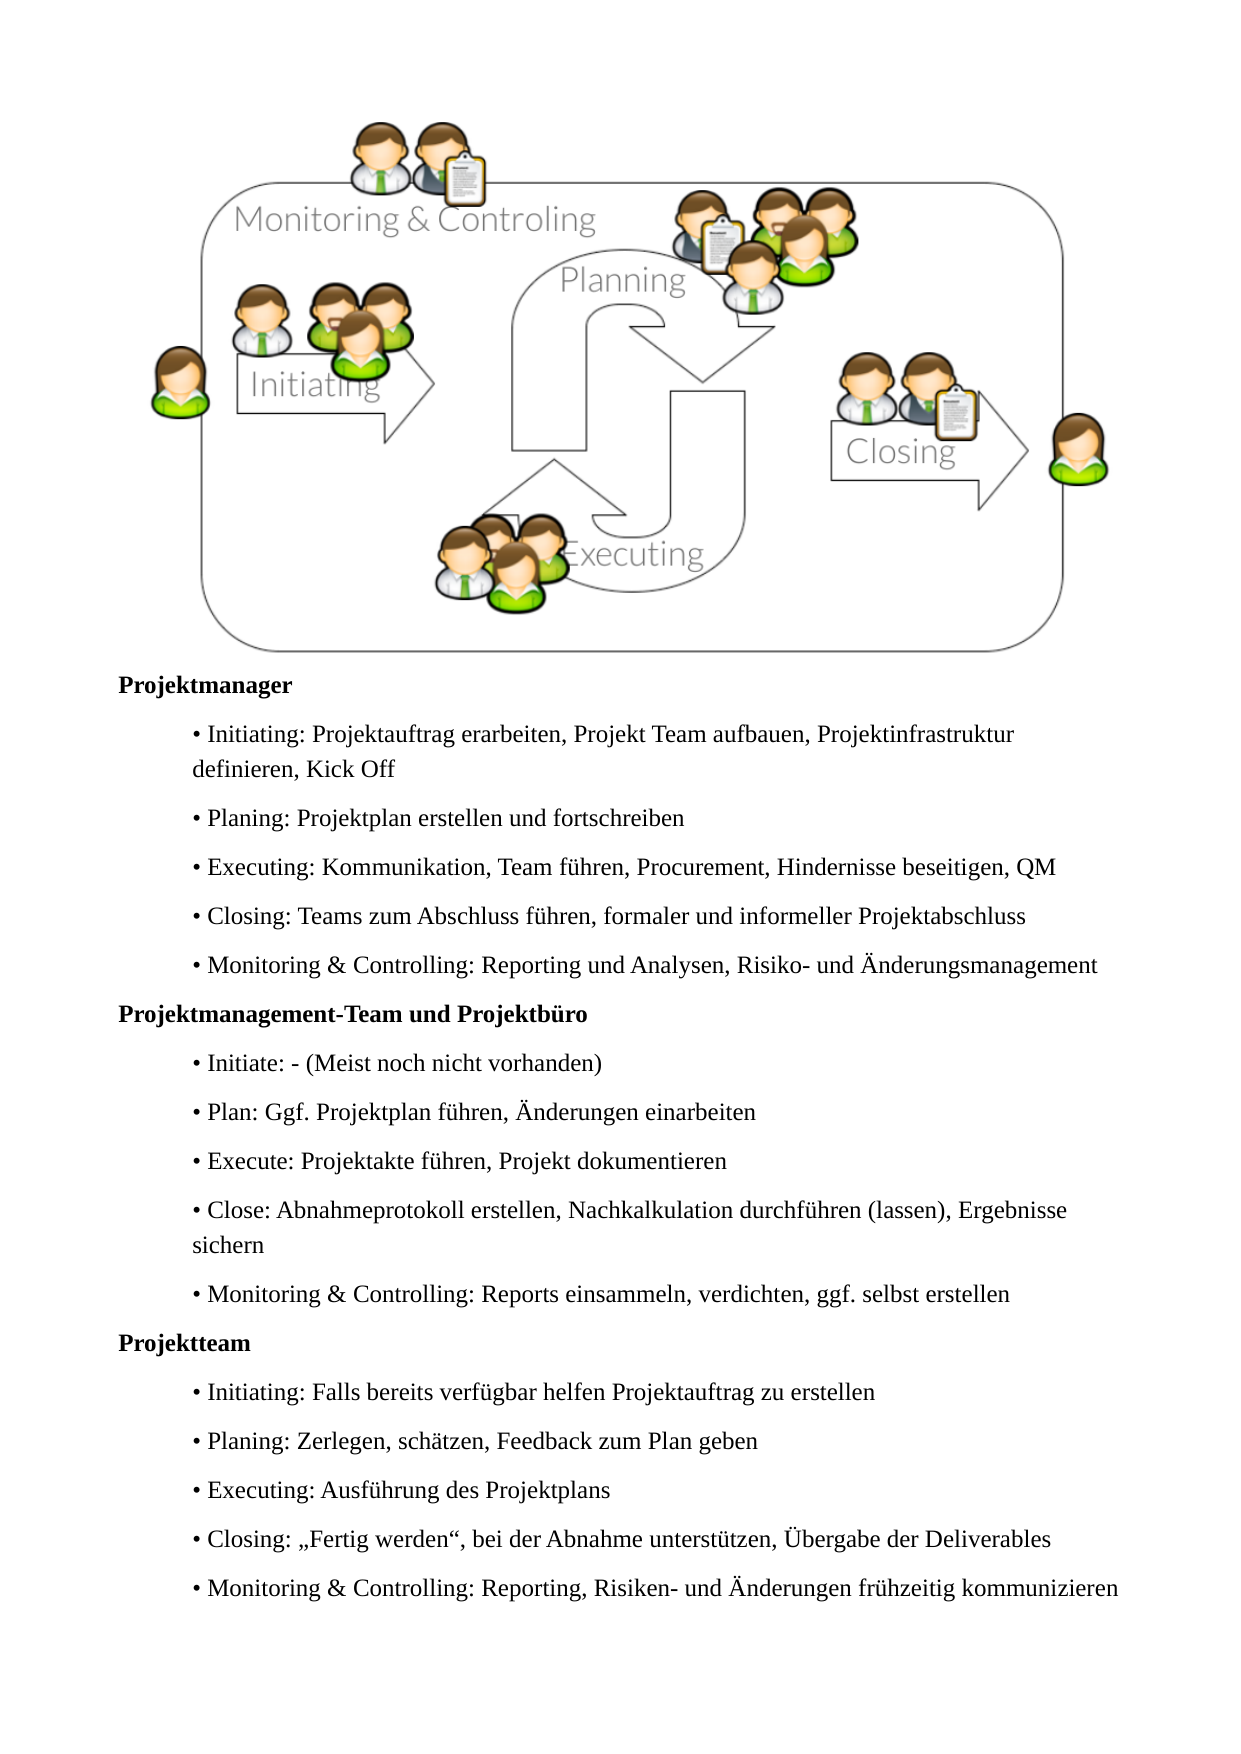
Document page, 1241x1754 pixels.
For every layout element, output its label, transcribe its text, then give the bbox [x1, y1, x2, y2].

text • Executing: Kommunikation, Team führen, Procurement, Hindernisse beseitigen, QM [192, 852, 1122, 881]
text • Monitoring & Controlling: Reporting und Analysen, Risiko- und Änderungsmanagement [192, 950, 1122, 979]
text Projektmanagement-Team und Projektbüro [118, 999, 1122, 1028]
text • Monitoring & Controlling: Reports einsammeln, verdichten, ggf. selbst erstellen [192, 1279, 1122, 1307]
text • Closing: Teams zum Abschluss führen, formaler und informeller Projektabschluss [192, 901, 1122, 929]
text • Close: Abnahmeprotokoll erstellen, Nachkalkulation durchführen (lassen), Ergebnisse sichern [192, 1195, 1122, 1258]
text • Planing: Projektplan erstellen und fortschreiben [192, 803, 1122, 831]
text • Monitoring & Controlling: Reporting, Risiken- und Änderungen frühzeitig kommunizieren [192, 1573, 1122, 1602]
text • Closing: „Fertig werden“, bei der Abnahme unterstützen, Übergabe der Deliverables [192, 1524, 1122, 1553]
text • Initiate: - (Meist noch nicht vorhanden) [192, 1048, 1122, 1077]
text • Execute: Projektakte führen, Projekt dokumentieren [192, 1146, 1122, 1175]
text • Initiating: Falls bereits verfügbar helfen Projektauftrag zu erstellen [192, 1377, 1122, 1406]
text Projektmanager [118, 665, 1122, 699]
picture [118, 118, 1123, 665]
text • Planing: Zerlegen, schätzen, Feedback zum Plan geben [192, 1426, 1122, 1455]
text • Plan: Ggf. Projektplan führen, Änderungen einarbeiten [192, 1097, 1122, 1126]
text Projektteam [118, 1328, 1122, 1357]
text • Executing: Ausführung des Projektplans [192, 1475, 1122, 1504]
text • Initiating: Projektauftrag erarbeiten, Projekt Team aufbauen, Projektinfrastruktur definieren, Kick Off [192, 719, 1122, 782]
